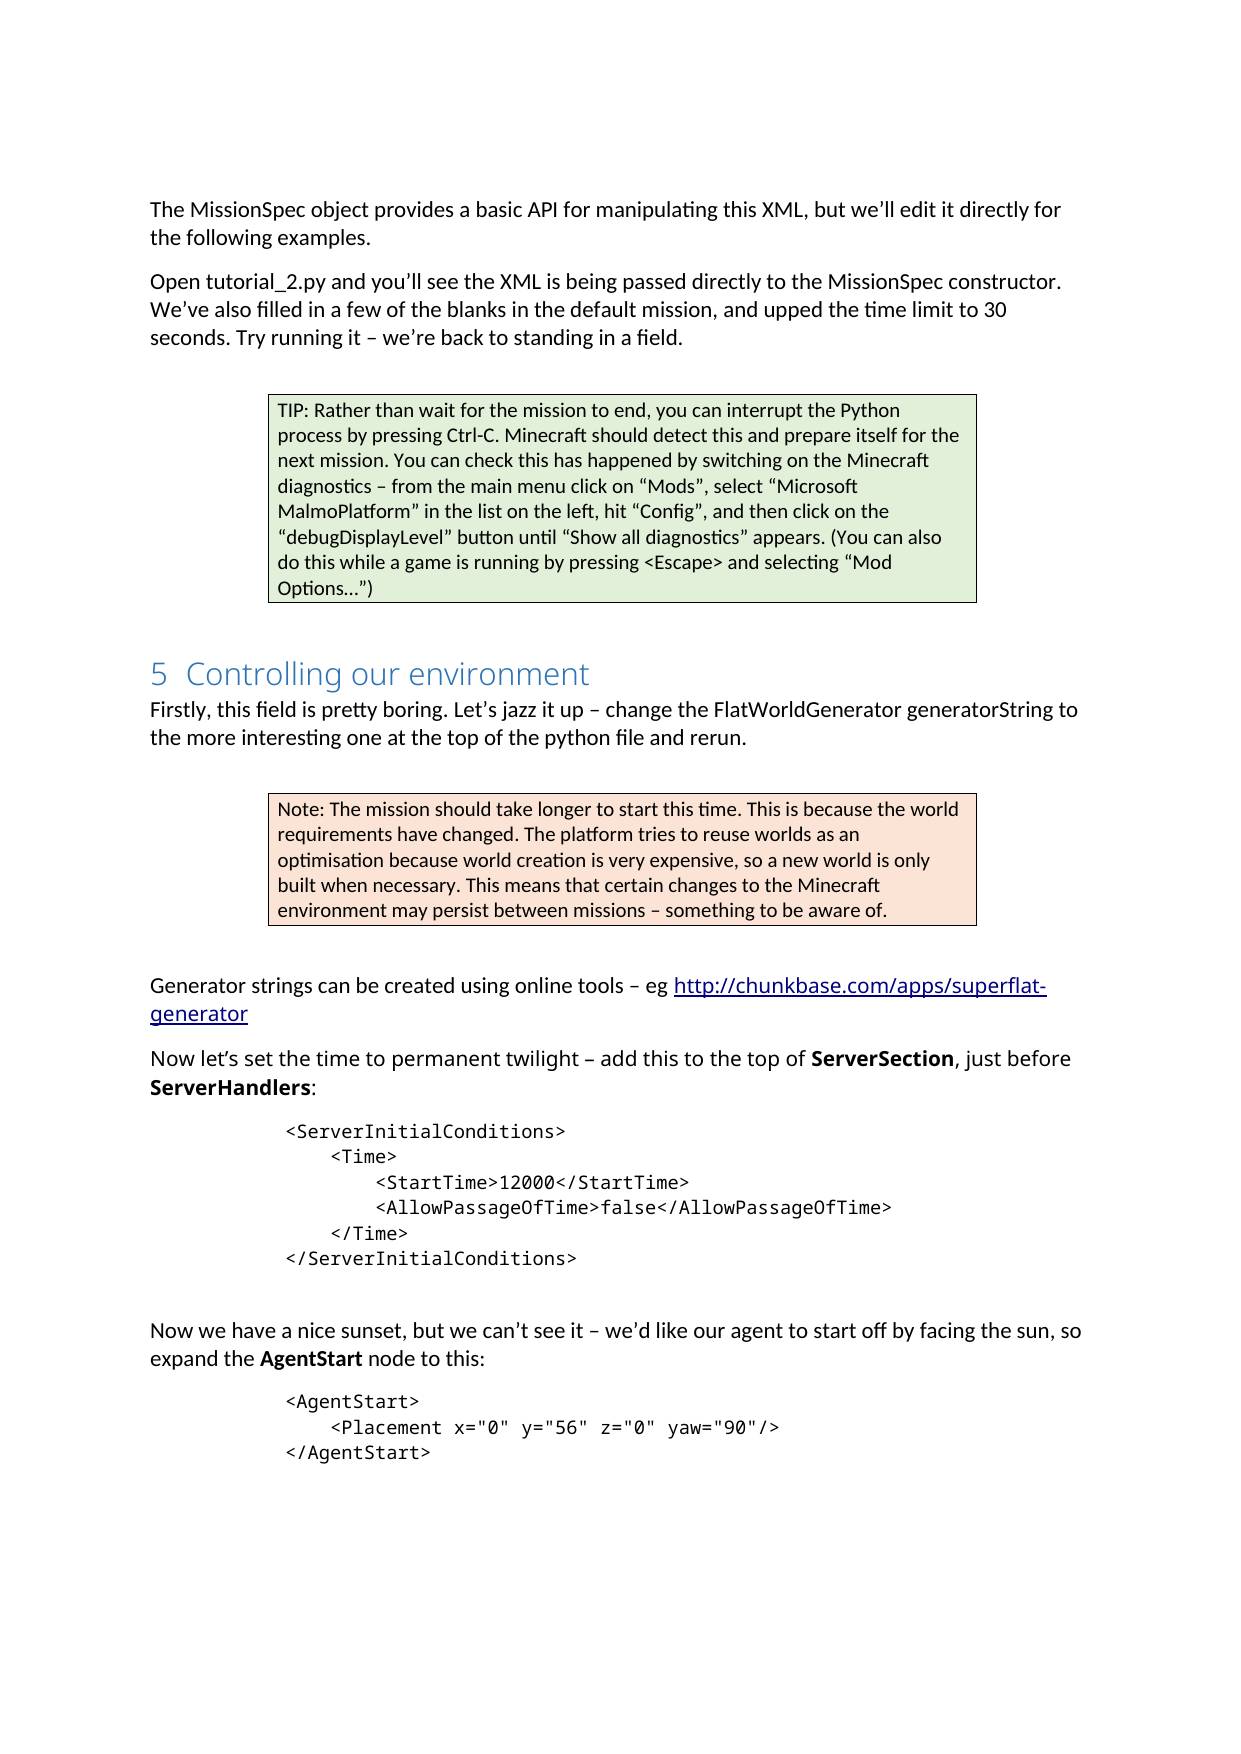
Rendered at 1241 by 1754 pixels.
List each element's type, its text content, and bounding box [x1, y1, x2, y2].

text Firstly, this field is pretty boring. Let’s jazz it up – change the FlatWorldGenerator generatorString to the more interesting one at the top of the python file and rerun. [150, 695, 1090, 751]
text </Time> [150, 1220, 1090, 1246]
text <StartTime>12000</StartTime> [150, 1169, 1090, 1194]
text TIP: Rather than wait for the mission to end, you can interrupt the Python process by pressing Ctrl-C. Minecraft should detect this and prepare itself for the next mission. You can check this has happened by switching on the Minecraft diagnostics – from the main menu click on “Mods”, select “Microsoft MalmoPlatform” in the list on the left, hit “Config”, and then click on the “debugDisplayLevel” button until “Show all diagnostics” appears. (You can also do this while a game is running by pressing <Escape> and selecting “Mod Options…”) [269, 395, 976, 602]
text </AgentStart> [150, 1439, 1090, 1465]
text </ServerInitialConditions> [150, 1246, 1090, 1271]
text Note: The mission should take longer to start this time. This is because the world requirements have changed. The platform tries to reuse worlds as an optimisation because world creation is very expensive, so a new world is only built when necessary. This means that certain changes to the Minecraft environment may persist between missions – something to be aware of. [269, 794, 976, 925]
subtitle Controlling our environment [150, 652, 1090, 695]
text <Time> [150, 1143, 1090, 1169]
text Now let’s set the time to permanent twilight – add this to the top of ServerSection, just before ServerHandlers: [150, 1044, 1090, 1101]
text Now we have a nice sunset, but we can’t see it – we’d like our agent to start off by facing the sun, so expand the AgentStart node to this: [150, 1316, 1090, 1372]
text Generator strings can be created using online tools – eg http://chunkbase.com/apps/superflat-generator [150, 971, 1090, 1028]
text <AllowPassageOfTime>false</AllowPassageOfTime> [150, 1194, 1090, 1220]
text Open tutorial_2.py and you’ll see the XML is being passed directly to the MissionSpec constructor. We’ve also filled in a few of the blanks in the default mission, and upped the time limit to 30 seconds. Try running it – we’re back to standing in a field. [150, 267, 1090, 351]
text <AgentStart> [150, 1388, 1090, 1414]
text The MissionSpec object provides a basic API for manipulating this XML, but we’ll edit it directly for the following examples. [150, 195, 1090, 251]
text <ServerInitialConditions> [150, 1118, 1090, 1143]
text <Placement x="0" y="56" z="0" yaw="90"/> [150, 1414, 1090, 1439]
